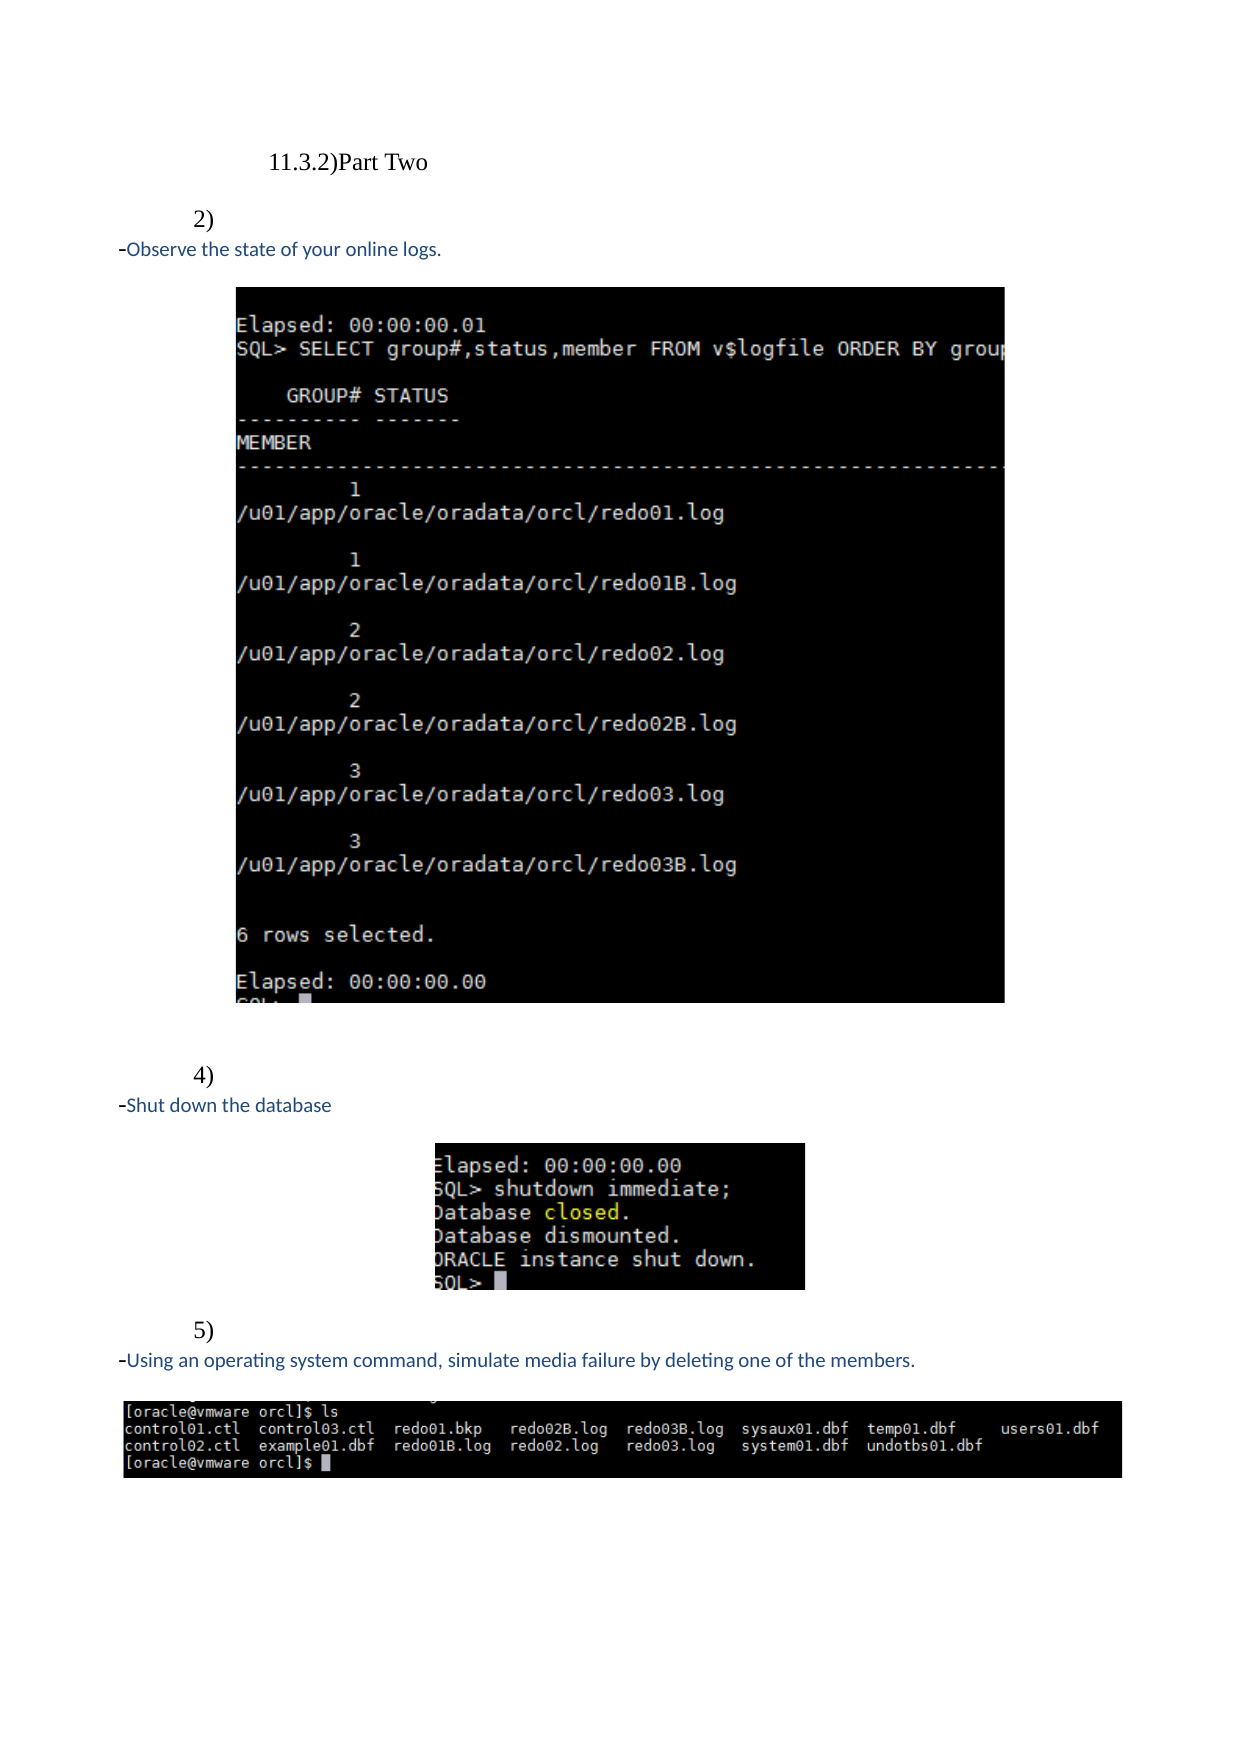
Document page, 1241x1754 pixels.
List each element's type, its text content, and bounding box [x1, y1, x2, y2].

picture [235, 287, 1005, 1003]
picture [435, 1143, 806, 1290]
text 11.3.2)Part Two [118, 147, 1122, 176]
text 5) [118, 1316, 1122, 1344]
text -Observe the state of your online logs. [118, 233, 1122, 262]
text 4) [118, 1060, 1122, 1089]
text 2) [118, 204, 1122, 233]
text -Shut down the database [118, 1089, 1122, 1118]
text -Using an operating system command, simulate media failure by deleting one of the members. [118, 1344, 1122, 1373]
picture [118, 1401, 1123, 1478]
